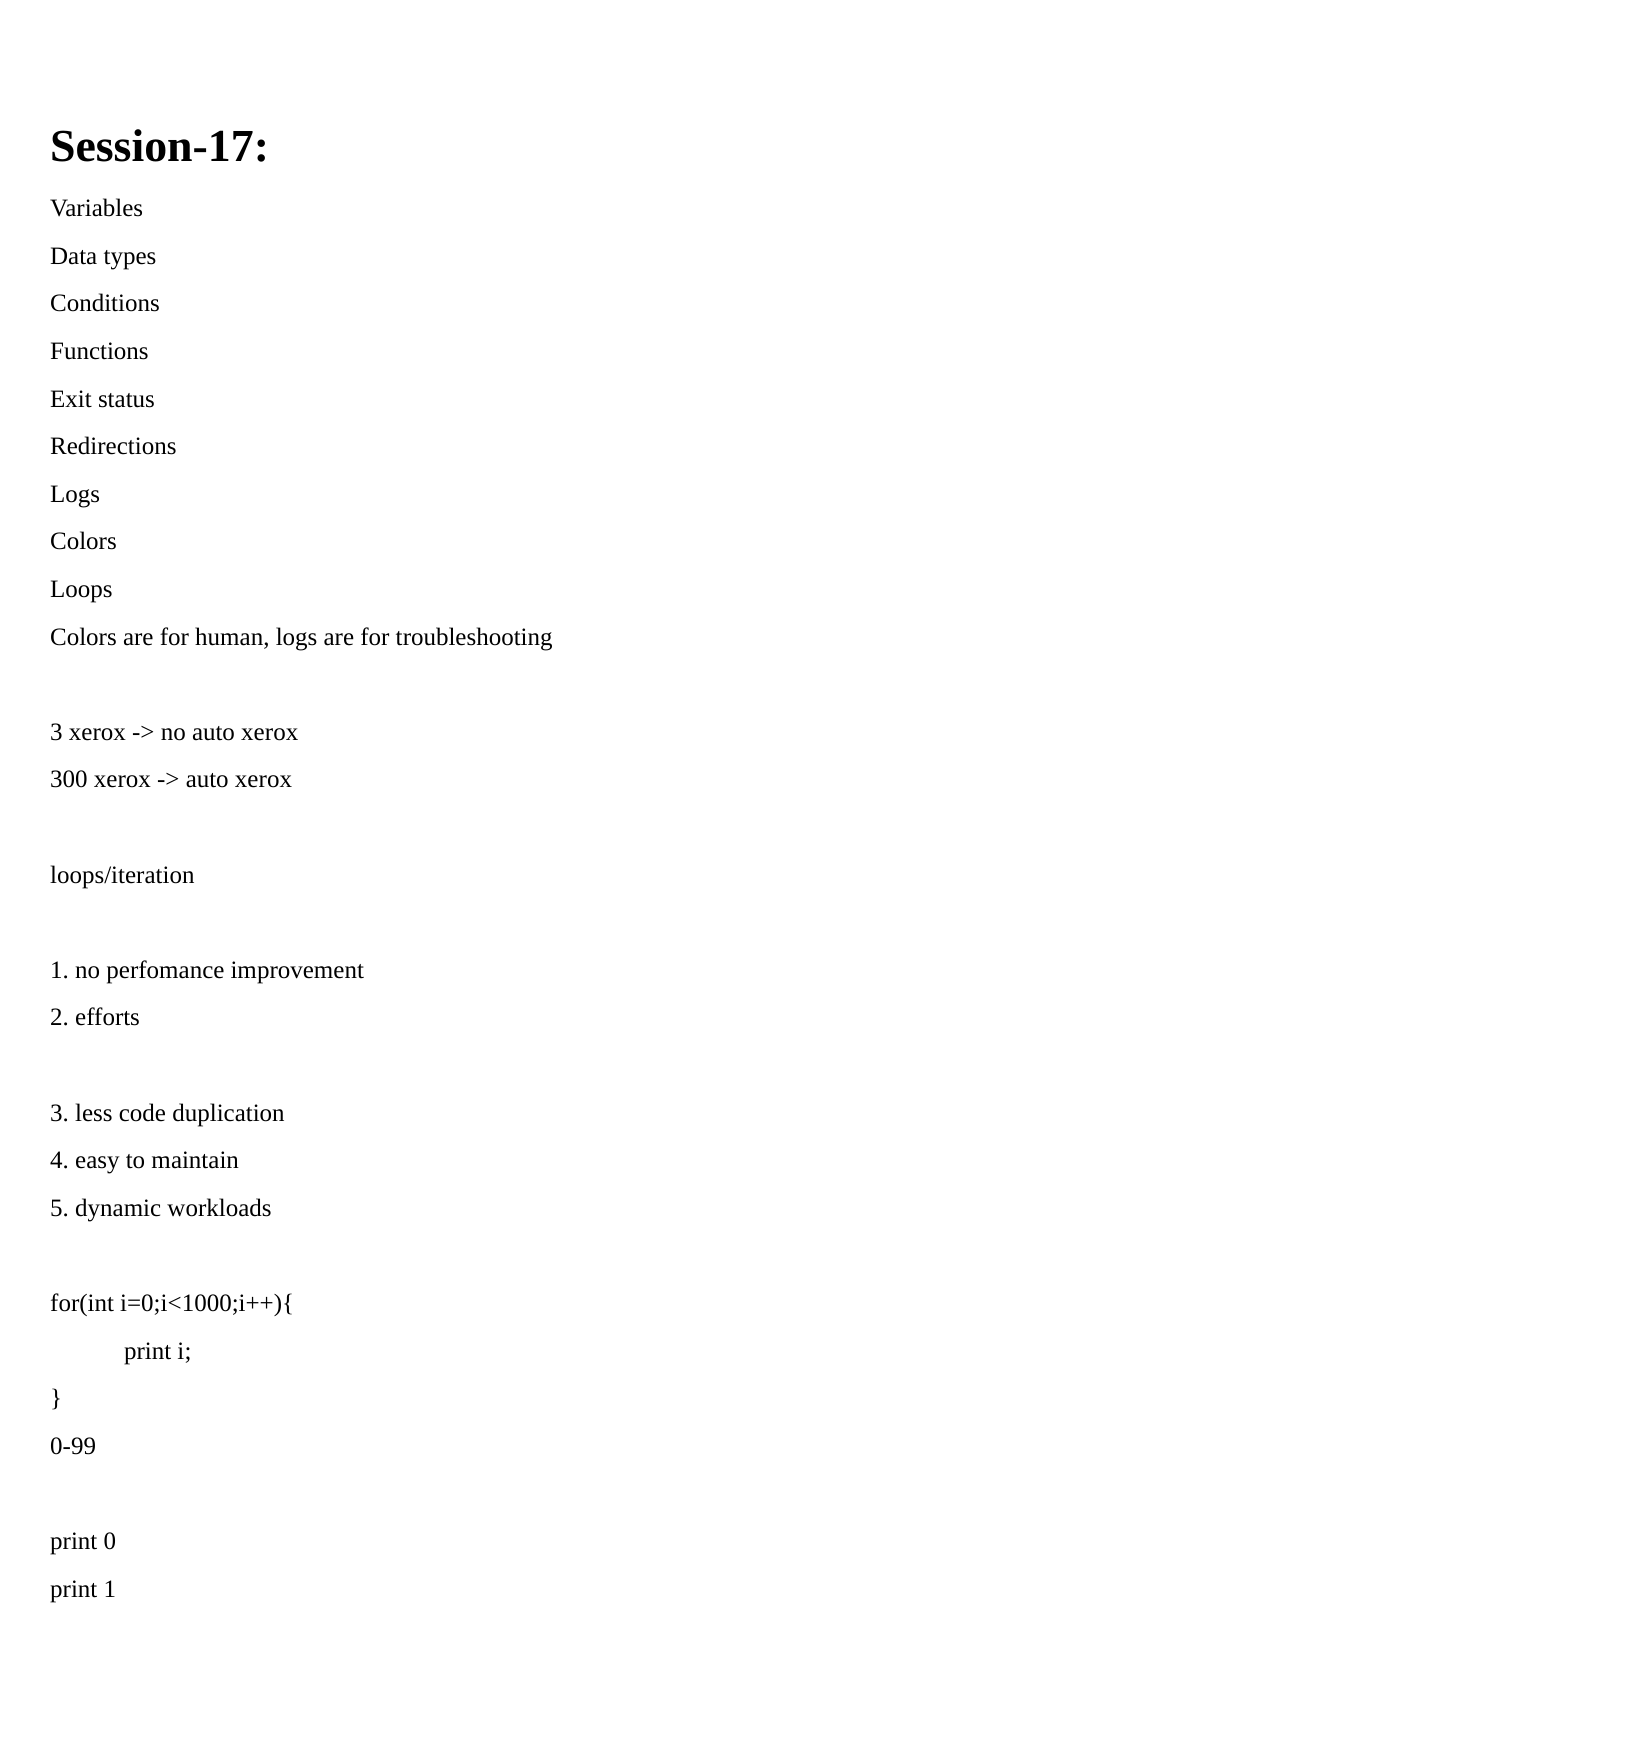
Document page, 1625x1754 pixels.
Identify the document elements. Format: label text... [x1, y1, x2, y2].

text 3 xerox -> no auto xerox [50, 717, 1562, 746]
text 300 xerox -> auto xerox [50, 764, 1562, 793]
text for(int i=0;i<1000;i++){ [50, 1288, 1562, 1317]
text Redirections [50, 431, 1562, 460]
text Colors are for human, logs are for troubleshooting [50, 622, 1562, 650]
text Exit status [50, 384, 1562, 412]
text print i; [50, 1336, 1562, 1364]
text 5. dynamic workloads [50, 1193, 1562, 1222]
text 1. no perfomance improvement [50, 955, 1562, 984]
text 0-99 [50, 1431, 1562, 1460]
text 4. easy to maintain [50, 1145, 1562, 1174]
text loops/iteration [50, 860, 1562, 888]
text Loops [50, 574, 1562, 603]
text Variables [50, 193, 1562, 222]
text } [50, 1383, 1562, 1412]
text print 0 [50, 1526, 1562, 1555]
text 2. efforts [50, 1002, 1562, 1031]
text 3. less code duplication [50, 1098, 1562, 1126]
text Conditions [50, 288, 1562, 317]
text Logs [50, 479, 1562, 508]
text Session-17: [50, 118, 1562, 171]
text Functions [50, 336, 1562, 365]
text Colors [50, 526, 1562, 555]
text Data types [50, 241, 1562, 269]
text print 1 [50, 1574, 1562, 1602]
